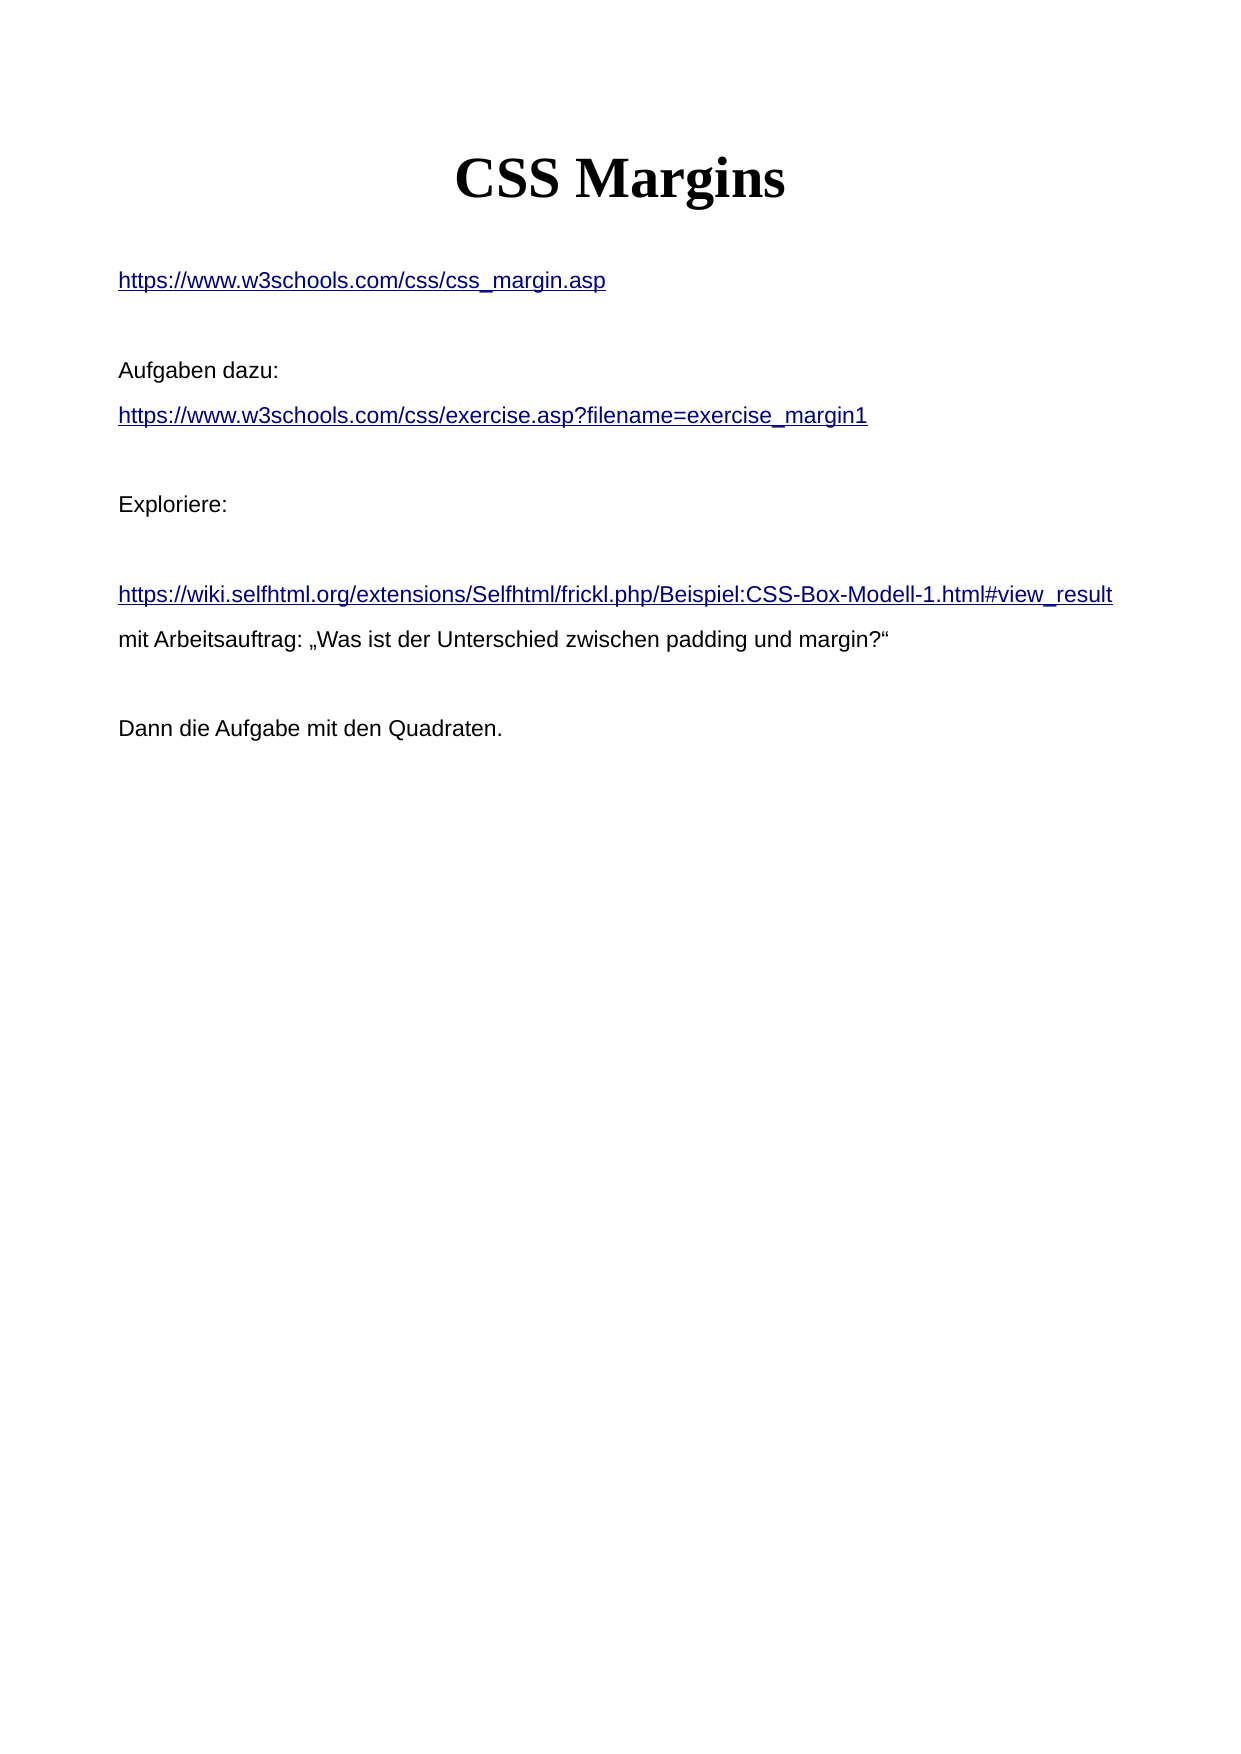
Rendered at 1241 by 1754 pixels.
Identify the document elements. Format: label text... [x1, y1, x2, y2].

title CSS Margins [118, 143, 1122, 210]
text https://www.w3schools.com/css/exercise.asp?filename=exercise_margin1 [118, 402, 1122, 428]
text mit Arbeitsauftrag: „Was ist der Unterschied zwischen padding und margin?“ [118, 626, 1122, 652]
text Exploriere: [118, 491, 1122, 518]
text Dann die Aufgabe mit den Quadraten. [118, 715, 1122, 742]
text https://wiki.selfhtml.org/extensions/Selfhtml/frickl.php/Beispiel:CSS-Box-Modell-1.html#view_result [118, 581, 1122, 607]
text https://www.w3schools.com/css/css_margin.asp [118, 267, 1122, 294]
text Aufgaben dazu: [118, 357, 1122, 383]
